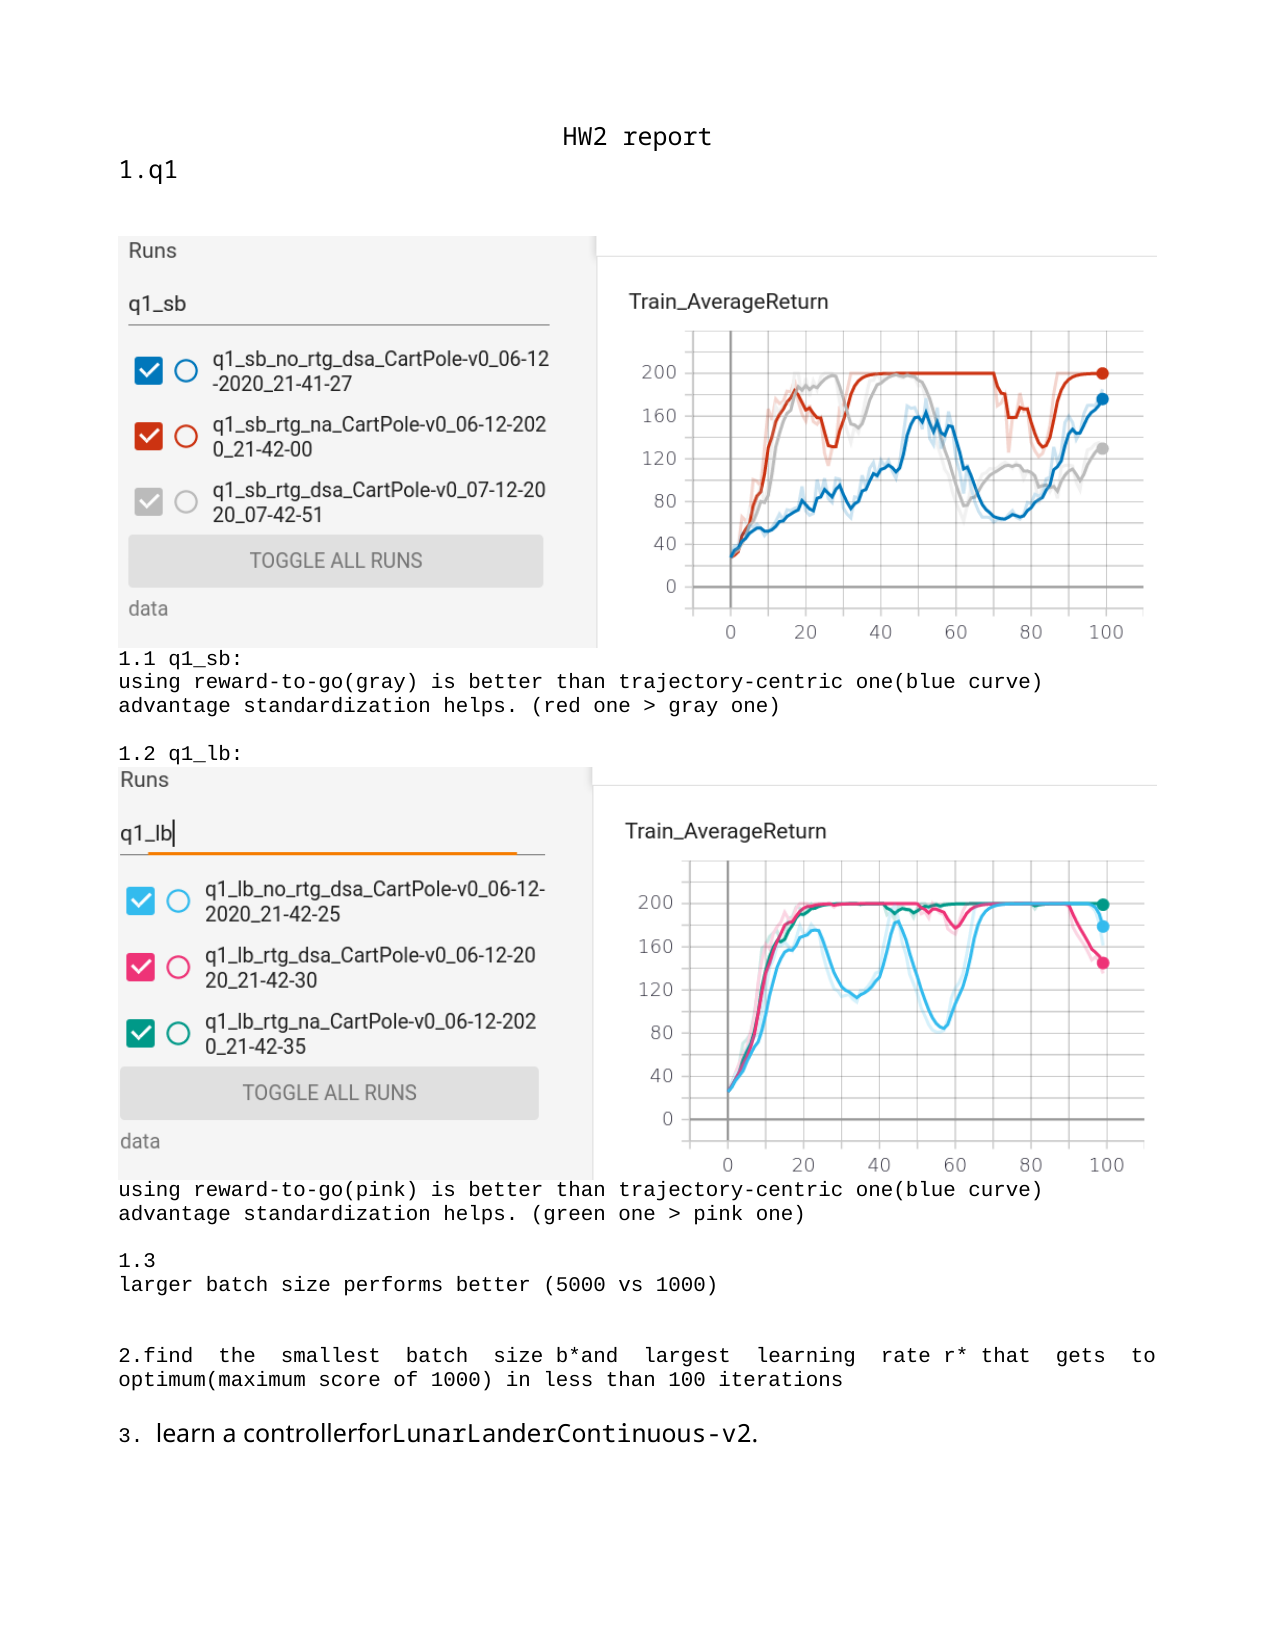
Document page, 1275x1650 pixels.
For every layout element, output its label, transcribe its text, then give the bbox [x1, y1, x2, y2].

text advantage standardization helps. (green one > pink one) [118, 1203, 1157, 1227]
text advantage standardization helps. (red one > gray one) [118, 695, 1157, 719]
text 1.2 q1_lb: [118, 742, 1157, 766]
text 3. learn a controllerforLunarLanderContinuous-v2. [118, 1416, 1157, 1450]
text using reward-to-go(gray) is better than trajectory-centric one(blue curve) [118, 672, 1157, 695]
text larger batch size performs better (5000 vs 1000) [118, 1274, 1157, 1298]
text 1.3 [118, 1250, 1157, 1274]
text 1.q1 [118, 152, 1157, 186]
picture [118, 236, 1157, 648]
picture [118, 767, 1157, 1180]
text [118, 220, 1157, 236]
text using reward-to-go(pink) is better than trajectory-centric one(blue curve) [118, 1180, 1157, 1203]
text 1.1 q1_sb: [118, 648, 1157, 672]
text 2.find the smallest batch size b*and largest learning rate r* that gets to optimum(maximum score of 1000) in less than 100 iterations [118, 1345, 1157, 1392]
text HW2 report [118, 118, 1157, 152]
